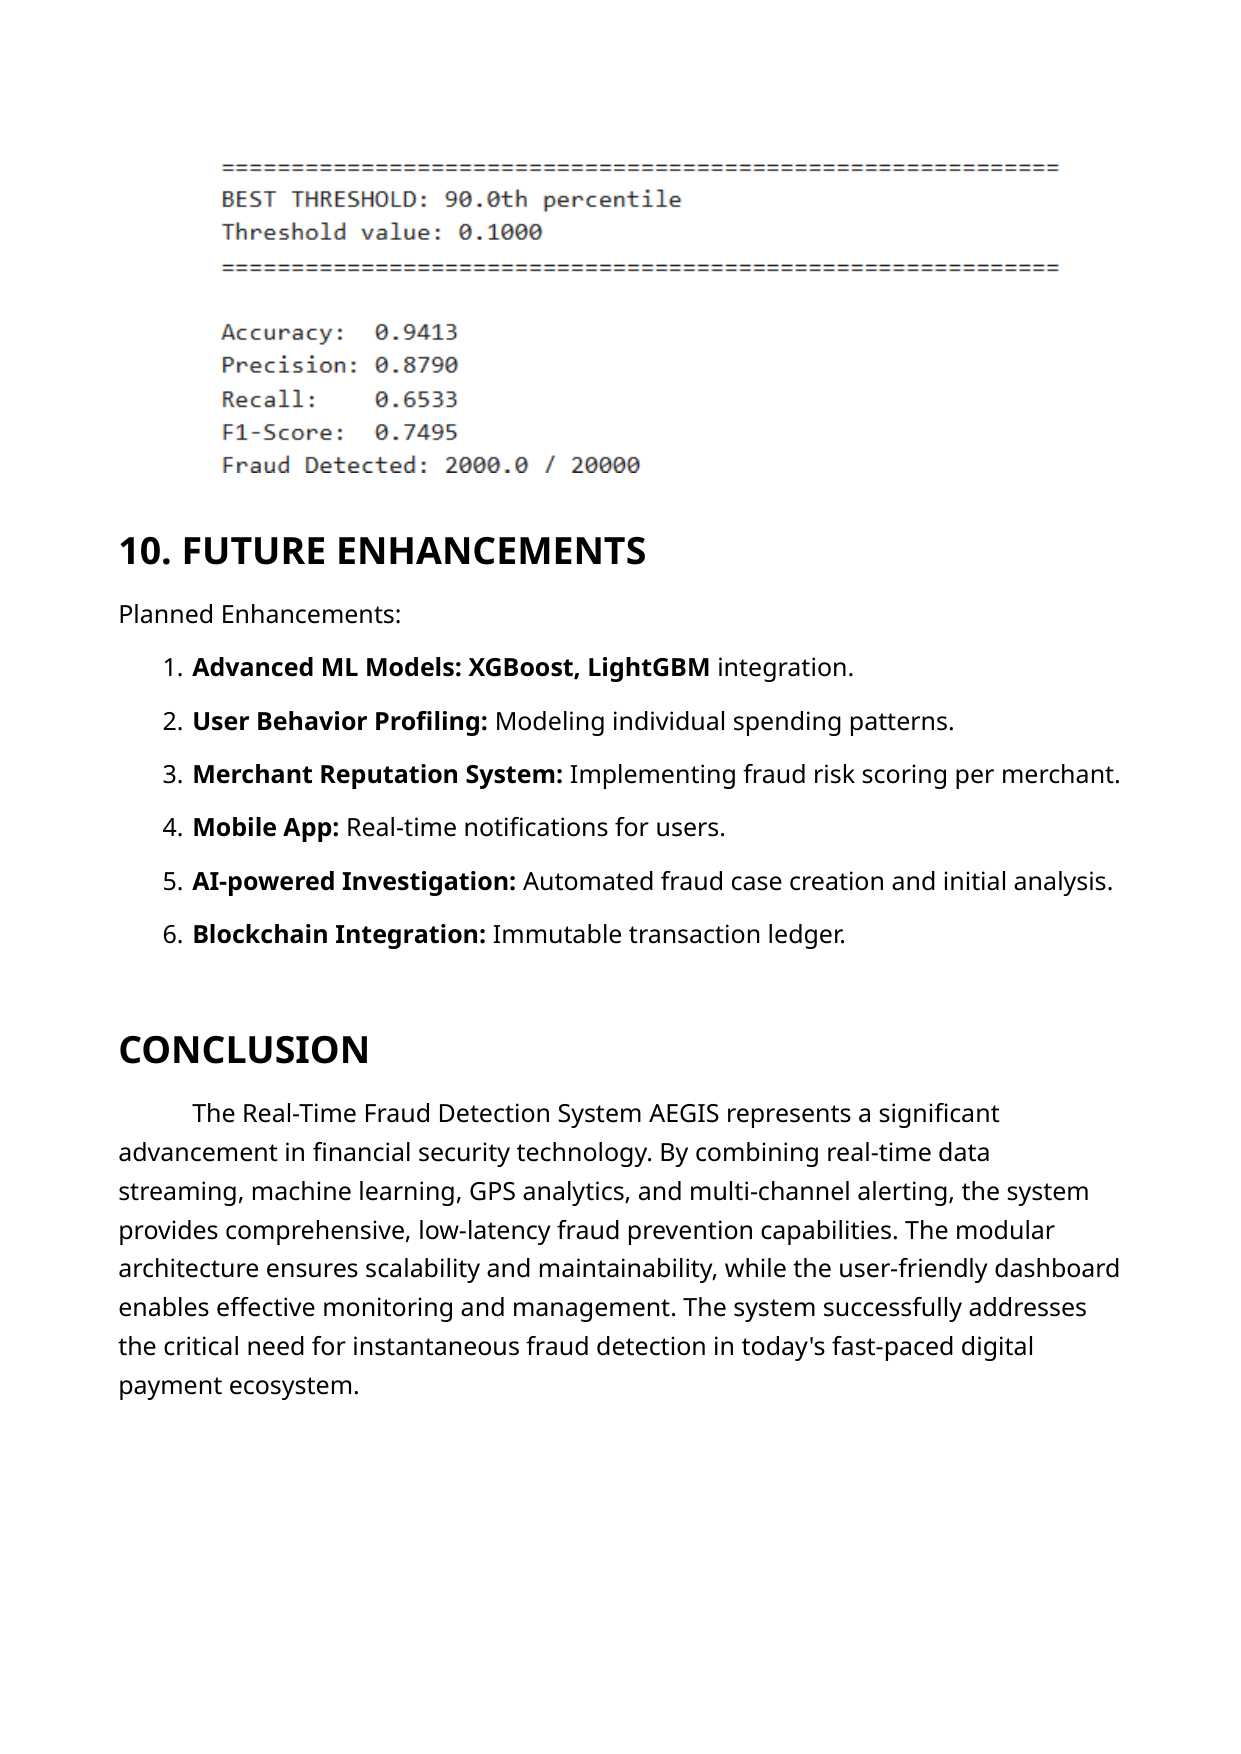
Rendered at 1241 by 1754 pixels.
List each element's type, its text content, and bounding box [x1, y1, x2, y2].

list Mobile App: Real-time notifications for users. [162, 810, 1122, 844]
list User Behavior Profiling: Modeling individual spending patterns. [162, 703, 1122, 737]
subtitle CONCLUSION [118, 1023, 1122, 1074]
list AI-powered Investigation: Automated fraud case creation and initial analysis. [162, 863, 1122, 897]
list Merchant Reputation System: Implementing fraud risk scoring per merchant. [162, 757, 1122, 791]
subtitle 10. FUTURE ENHANCEMENTS [118, 524, 1122, 575]
list Blockchain Integration: Immutable transaction ledger. [162, 917, 1122, 951]
picture [142, 118, 1098, 473]
text The Real-Time Fraud Detection System AEGIS represents a significant advancement in financial security technology. By combining real-time data streaming, machine learning, GPS analytics, and multi-channel alerting, the system provides comprehensive, low-latency fraud prevention capabilities. The modular architecture ensures scalability and maintainability, while the user-friendly dashboard enables effective monitoring and management. The system successfully addresses the critical need for instantaneous fraud detection in today's fast-paced digital payment ecosystem. [118, 1096, 1122, 1401]
text Planned Enhancements: [118, 597, 1122, 631]
list Advanced ML Models: XGBoost, LightGBM integration. [162, 650, 1122, 684]
